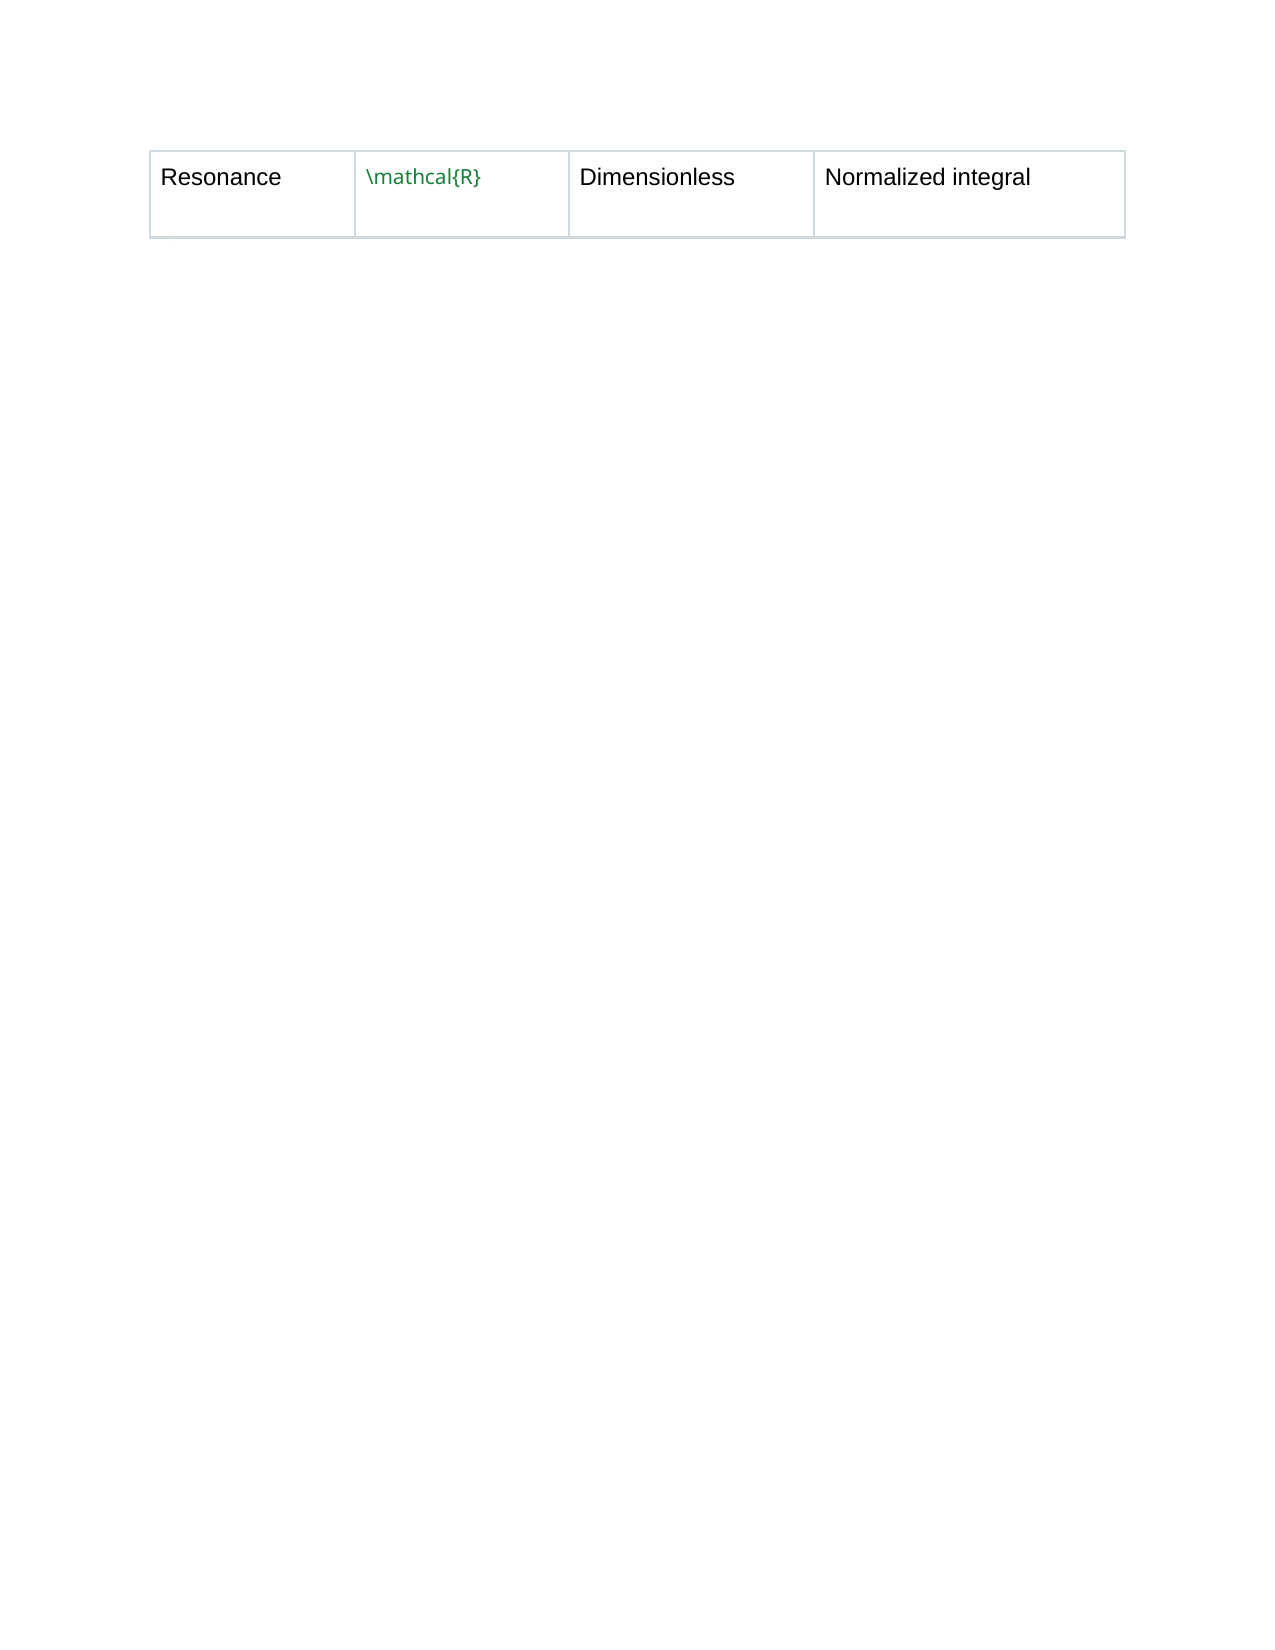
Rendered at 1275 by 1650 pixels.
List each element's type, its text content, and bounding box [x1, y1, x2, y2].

table_cell Resonance [151, 152, 354, 236]
table_cell Normalized integral [815, 152, 1124, 236]
table_cell \mathcal{R} [356, 152, 568, 236]
table_cell Dimensionless [570, 152, 813, 236]
